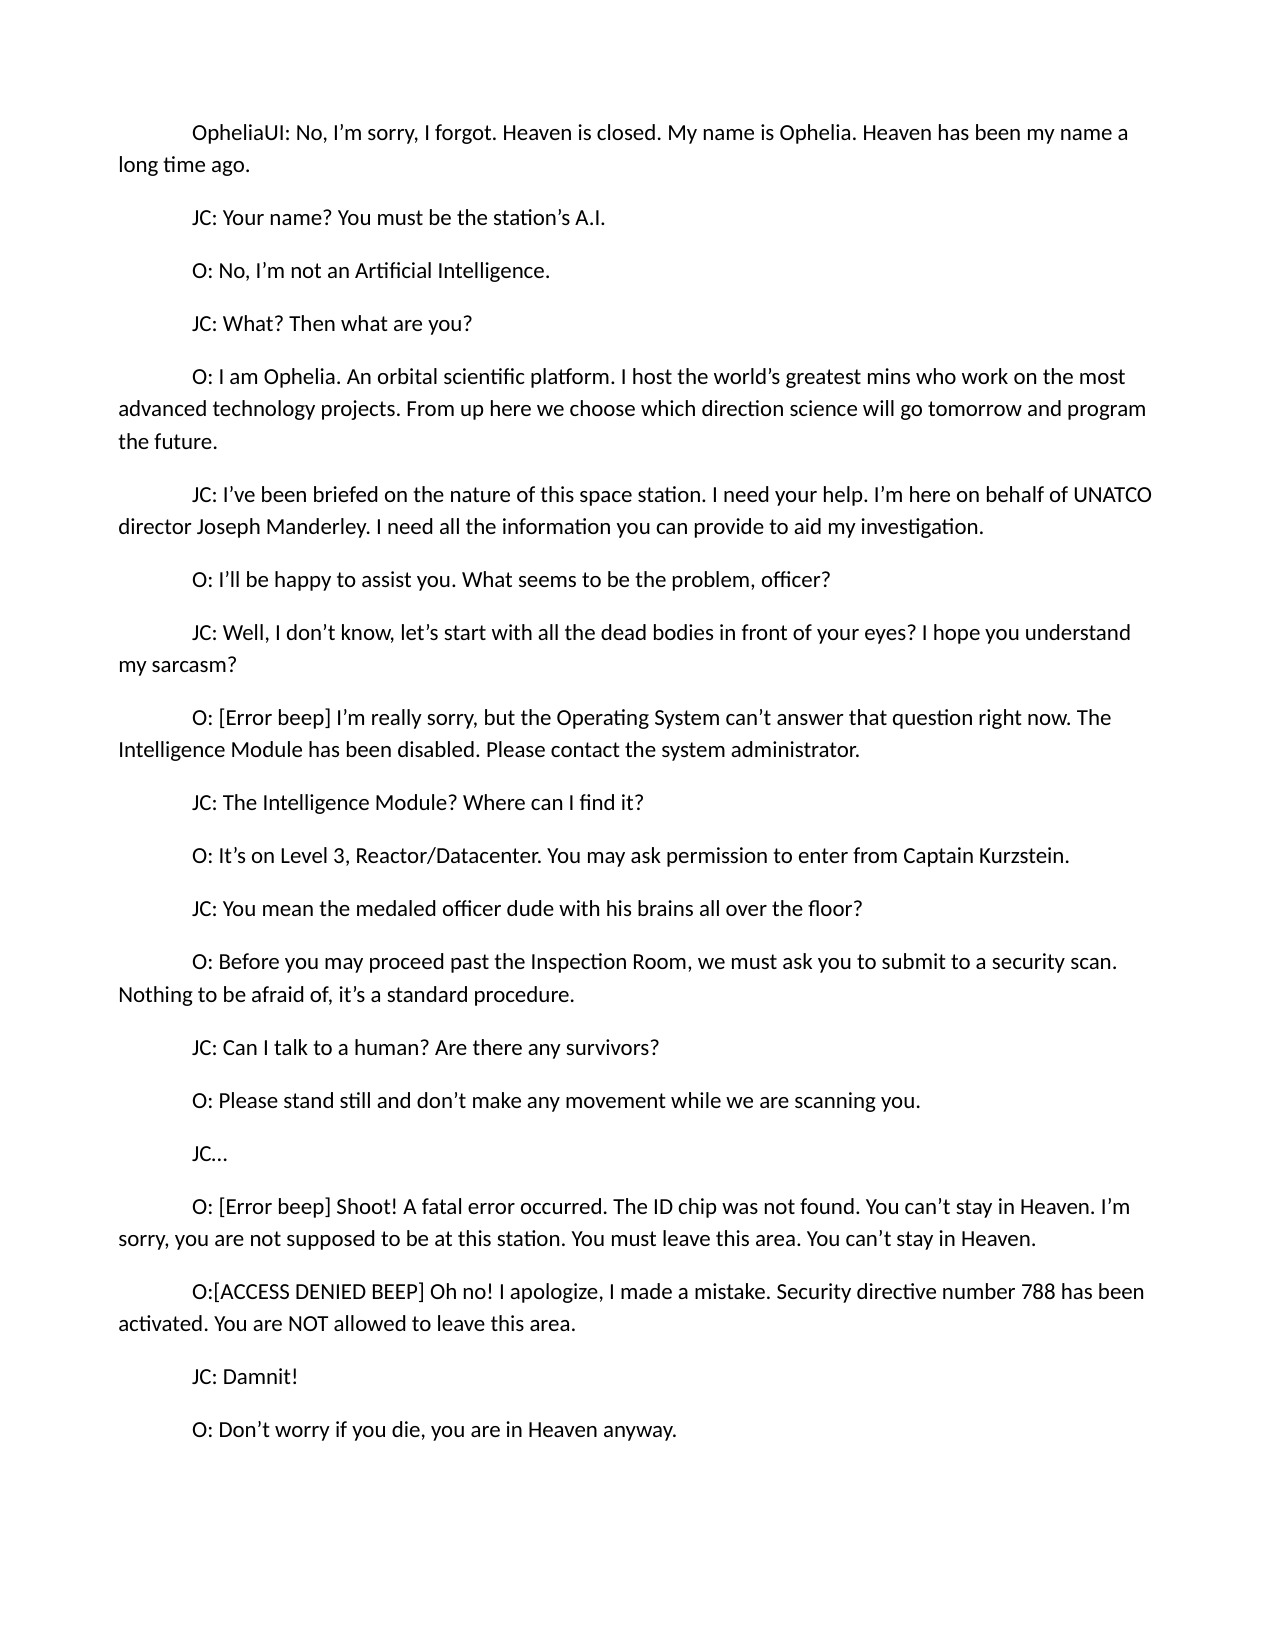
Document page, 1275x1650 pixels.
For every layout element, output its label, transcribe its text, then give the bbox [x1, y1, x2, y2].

text O: [Error beep] Shoot! A fatal error occurred. The ID chip was not found. You can’t stay in Heaven. I’m sorry, you are not supposed to be at this station. You must leave this area. You can’t stay in Heaven. [118, 1192, 1157, 1252]
text JC: You mean the medaled officer dude with his brains all over the floor? [118, 894, 1157, 922]
text JC: I’ve been briefed on the nature of this space station. I need your help. I’m here on behalf of UNATCO director Joseph Manderley. I need all the information you can provide to aid my investigation. [118, 480, 1157, 540]
text O: Don’t worry if you die, you are in Heaven anyway. [118, 1415, 1157, 1443]
text O: I am Ophelia. An orbital scientific platform. I host the world’s greatest mins who work on the most advanced technology projects. From up here we choose which direction science will go tomorrow and program the future. [118, 362, 1157, 455]
text O: Please stand still and don’t make any movement while we are scanning you. [118, 1086, 1157, 1114]
text JC: Damnit! [118, 1362, 1157, 1390]
text O:[ACCESS DENIED BEEP] Oh no! I apologize, I made a mistake. Security directive number 788 has been activated. You are NOT allowed to leave this area. [118, 1277, 1157, 1337]
text JC… [118, 1139, 1157, 1167]
text JC: Well, I don’t know, let’s start with all the dead bodies in front of your eyes? I hope you understand my sarcasm? [118, 618, 1157, 678]
text OpheliaUI: No, I’m sorry, I forgot. Heaven is closed. My name is Ophelia. Heaven has been my name a long time ago. [118, 118, 1157, 178]
text O: I’ll be happy to assist you. What seems to be the problem, officer? [118, 565, 1157, 593]
text O: It’s on Level 3, Reactor/Datacenter. You may ask permission to enter from Captain Kurzstein. [118, 841, 1157, 869]
text JC: Can I talk to a human? Are there any survivors? [118, 1033, 1157, 1061]
text O: Before you may proceed past the Inspection Room, we must ask you to submit to a security scan. Nothing to be afraid of, it’s a standard procedure. [118, 947, 1157, 1008]
text O: No, I’m not an Artificial Intelligence. [118, 256, 1157, 284]
text JC: Your name? You must be the station’s A.I. [118, 203, 1157, 231]
text JC: The Intelligence Module? Where can I find it? [118, 788, 1157, 816]
text O: [Error beep] I’m really sorry, but the Operating System can’t answer that question right now. The Intelligence Module has been disabled. Please contact the system administrator. [118, 703, 1157, 763]
text JC: What? Then what are you? [118, 309, 1157, 337]
